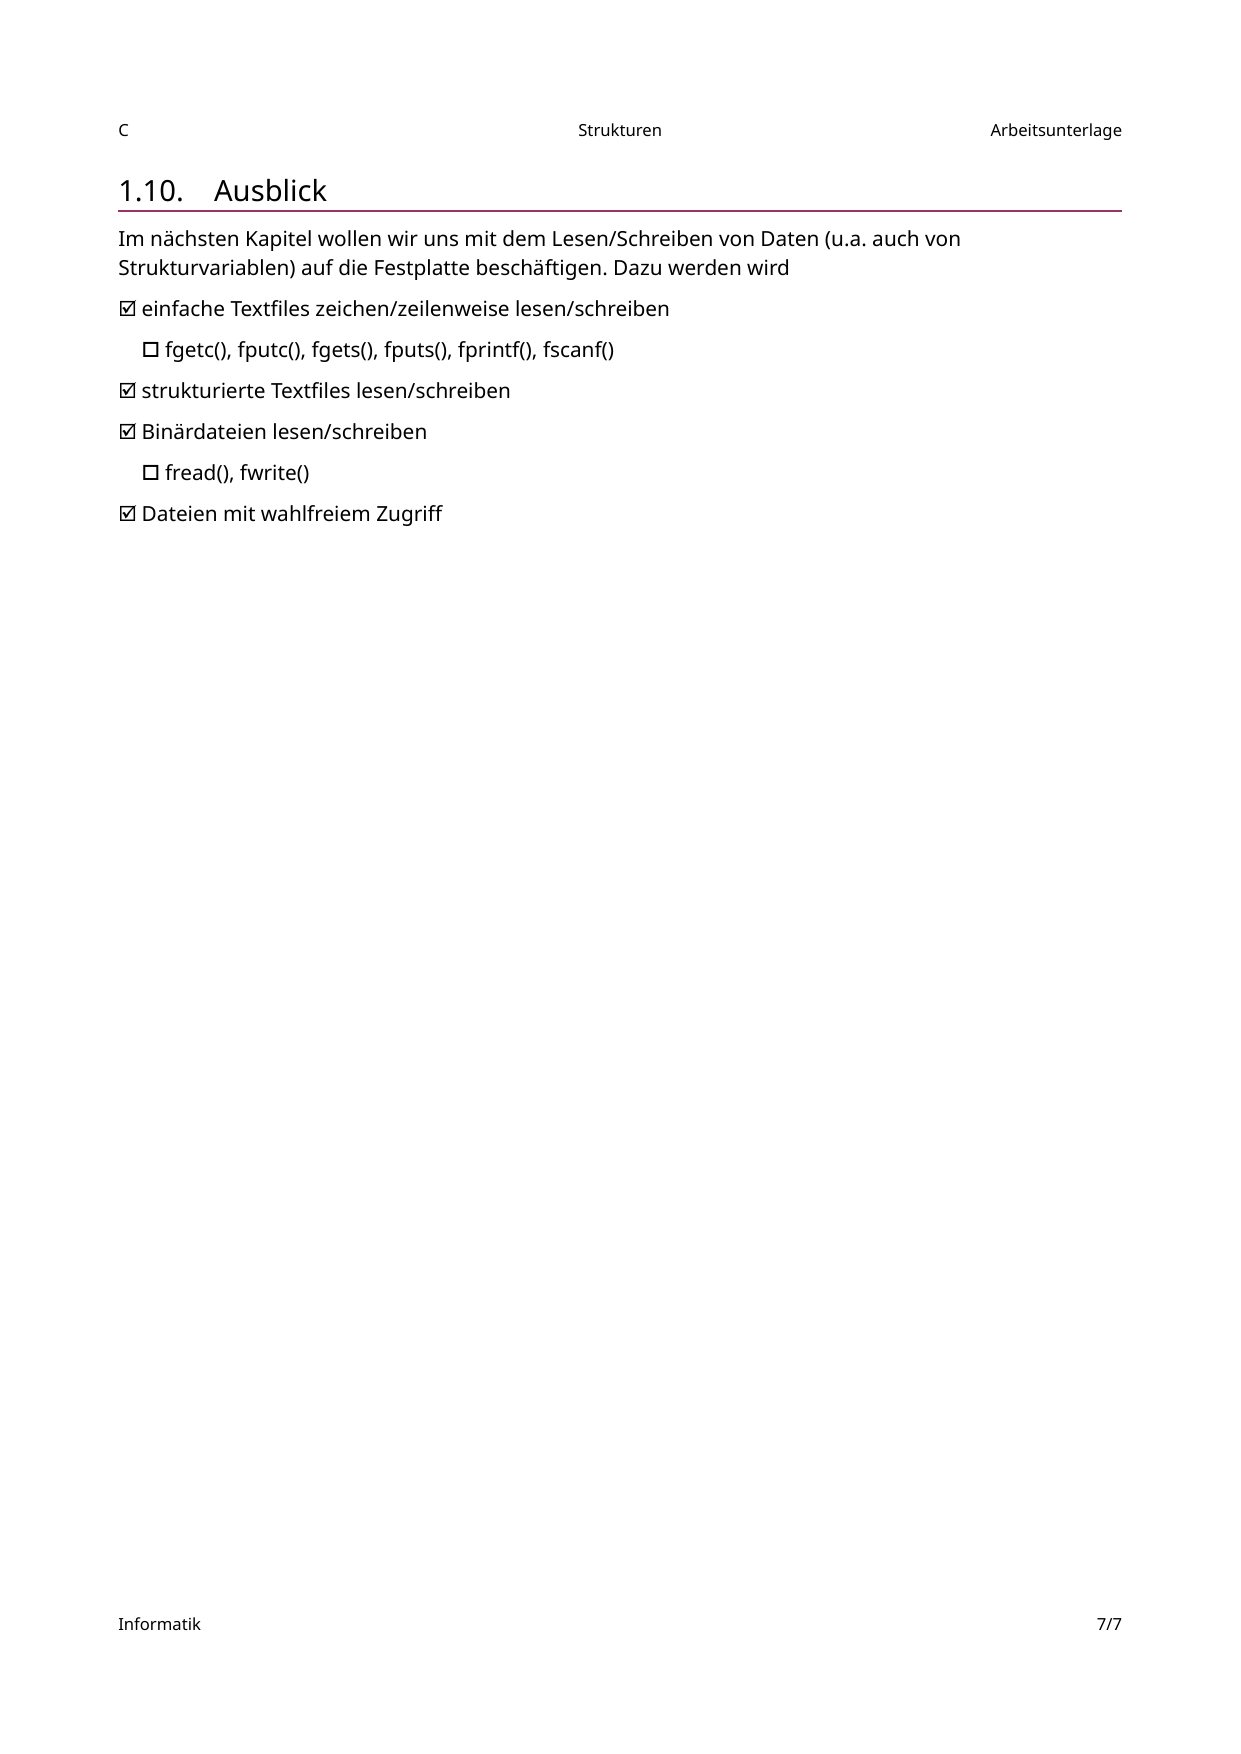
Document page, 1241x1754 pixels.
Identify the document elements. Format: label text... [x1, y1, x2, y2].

list fread(), fwrite() [141, 458, 1122, 486]
list Dateien mit wahlfreiem Zugriff [118, 499, 1122, 527]
subtitle Ausblick [118, 170, 1122, 210]
list fgetc(), fputc(), fgets(), fputs(), fprintf(), fscanf() [141, 335, 1122, 363]
text Im nächsten Kapitel wollen wir uns mit dem Lesen/Schreiben von Daten (u.a. auch von Strukturvariablen) auf die Festplatte beschäftigen. Dazu werden wird [118, 224, 1122, 281]
list strukturierte Textfiles lesen/schreiben [118, 376, 1122, 404]
list einfache Textfiles zeichen/zeilenweise lesen/schreiben [118, 294, 1122, 322]
list Binärdateien lesen/schreiben [118, 417, 1122, 445]
